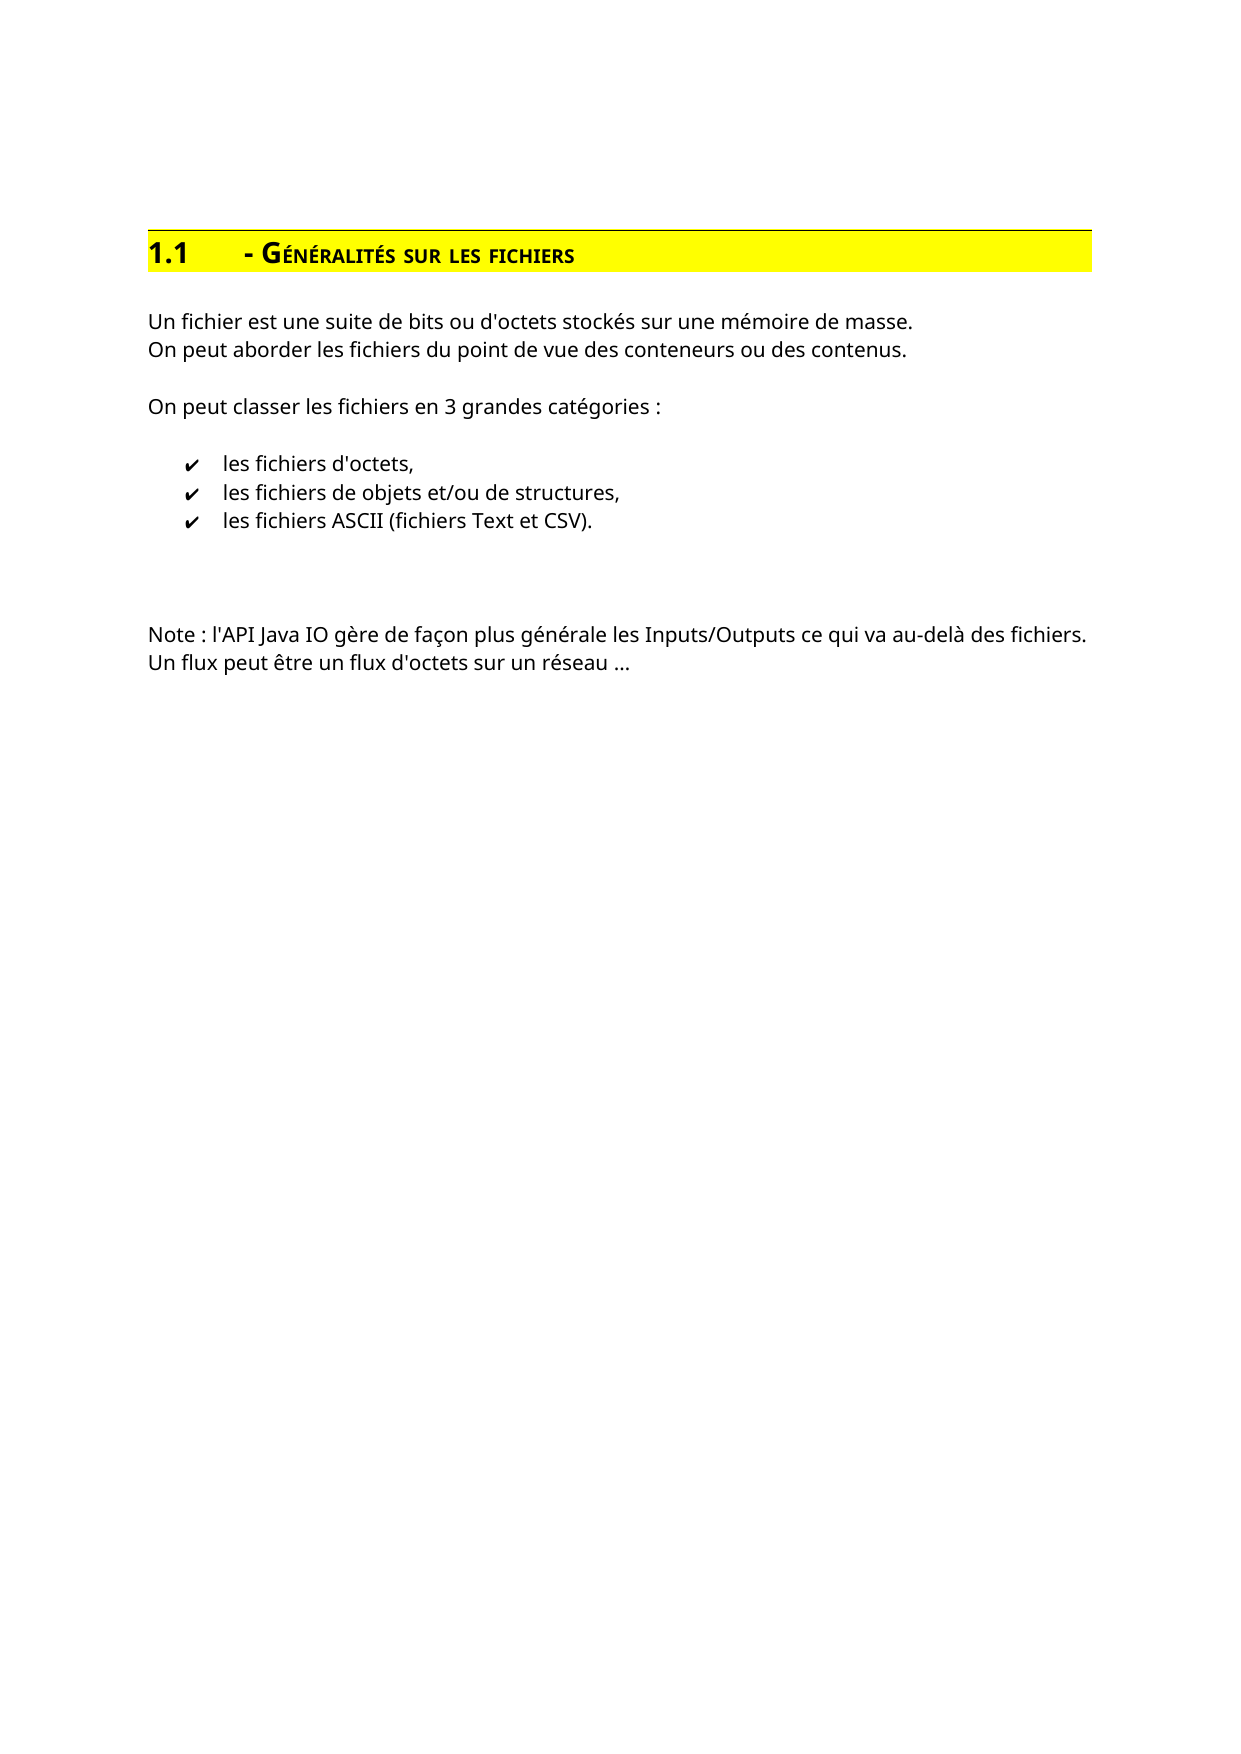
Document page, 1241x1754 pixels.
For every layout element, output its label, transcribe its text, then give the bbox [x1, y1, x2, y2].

list les fichiers ASCII (fichiers Text et CSV). [185, 506, 1092, 534]
list les fichiers d'octets, [185, 449, 1092, 478]
text Un fichier est une suite de bits ou d'octets stockés sur une mémoire de masse. [148, 307, 1092, 336]
text On peut aborder les fichiers du point de vue des conteneurs ou des contenus. [148, 336, 1092, 364]
text Note : l'API Java IO gère de façon plus générale les Inputs/Outputs ce qui va au-delà des fichiers. Un flux peut être un flux d'octets sur un réseau … [148, 620, 1092, 677]
subtitle - Généralités sur les fichiers [148, 231, 1092, 272]
list les fichiers de objets et/ou de structures, [185, 478, 1092, 506]
text On peut classer les fichiers en 3 grandes catégories : [148, 392, 1092, 421]
